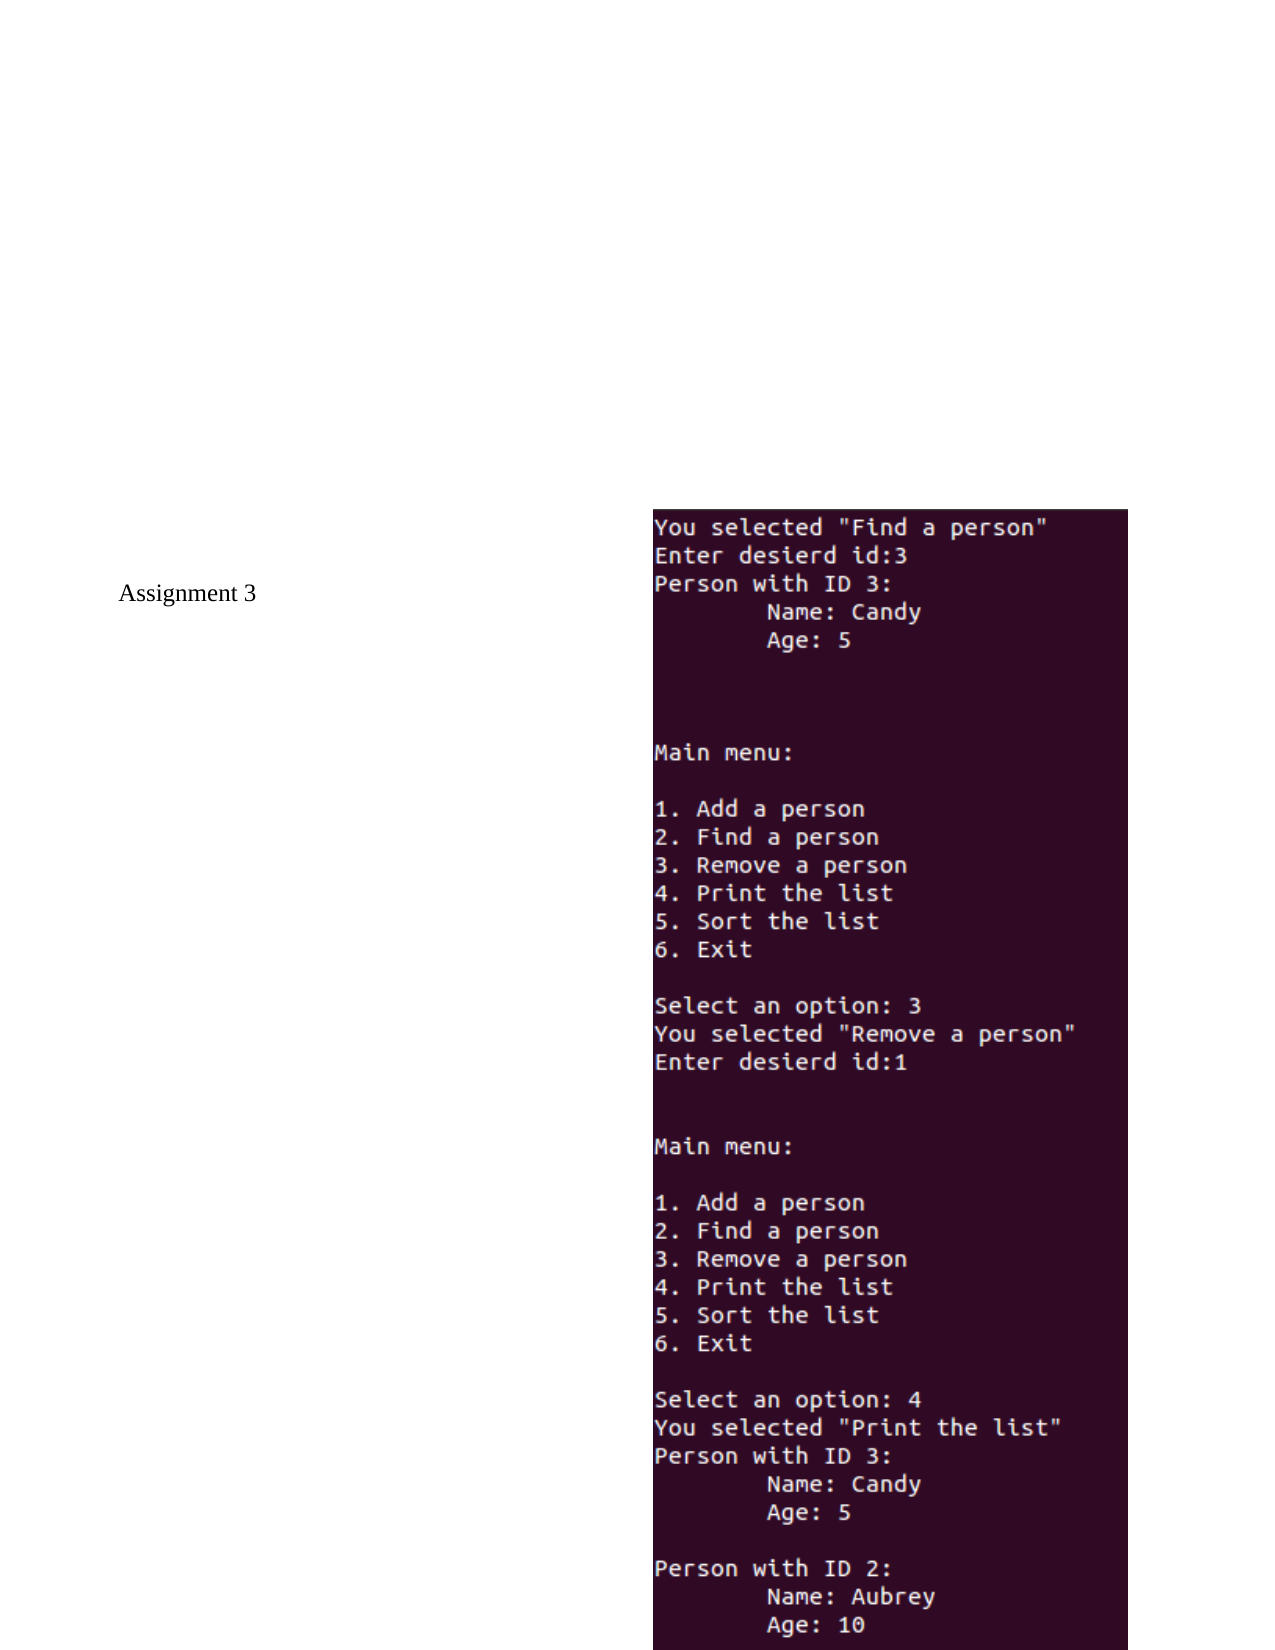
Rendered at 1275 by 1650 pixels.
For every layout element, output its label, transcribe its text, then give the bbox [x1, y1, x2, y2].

text [1128, 578, 1157, 607]
text Assignment 3 [118, 578, 653, 607]
picture [653, 509, 1128, 1650]
